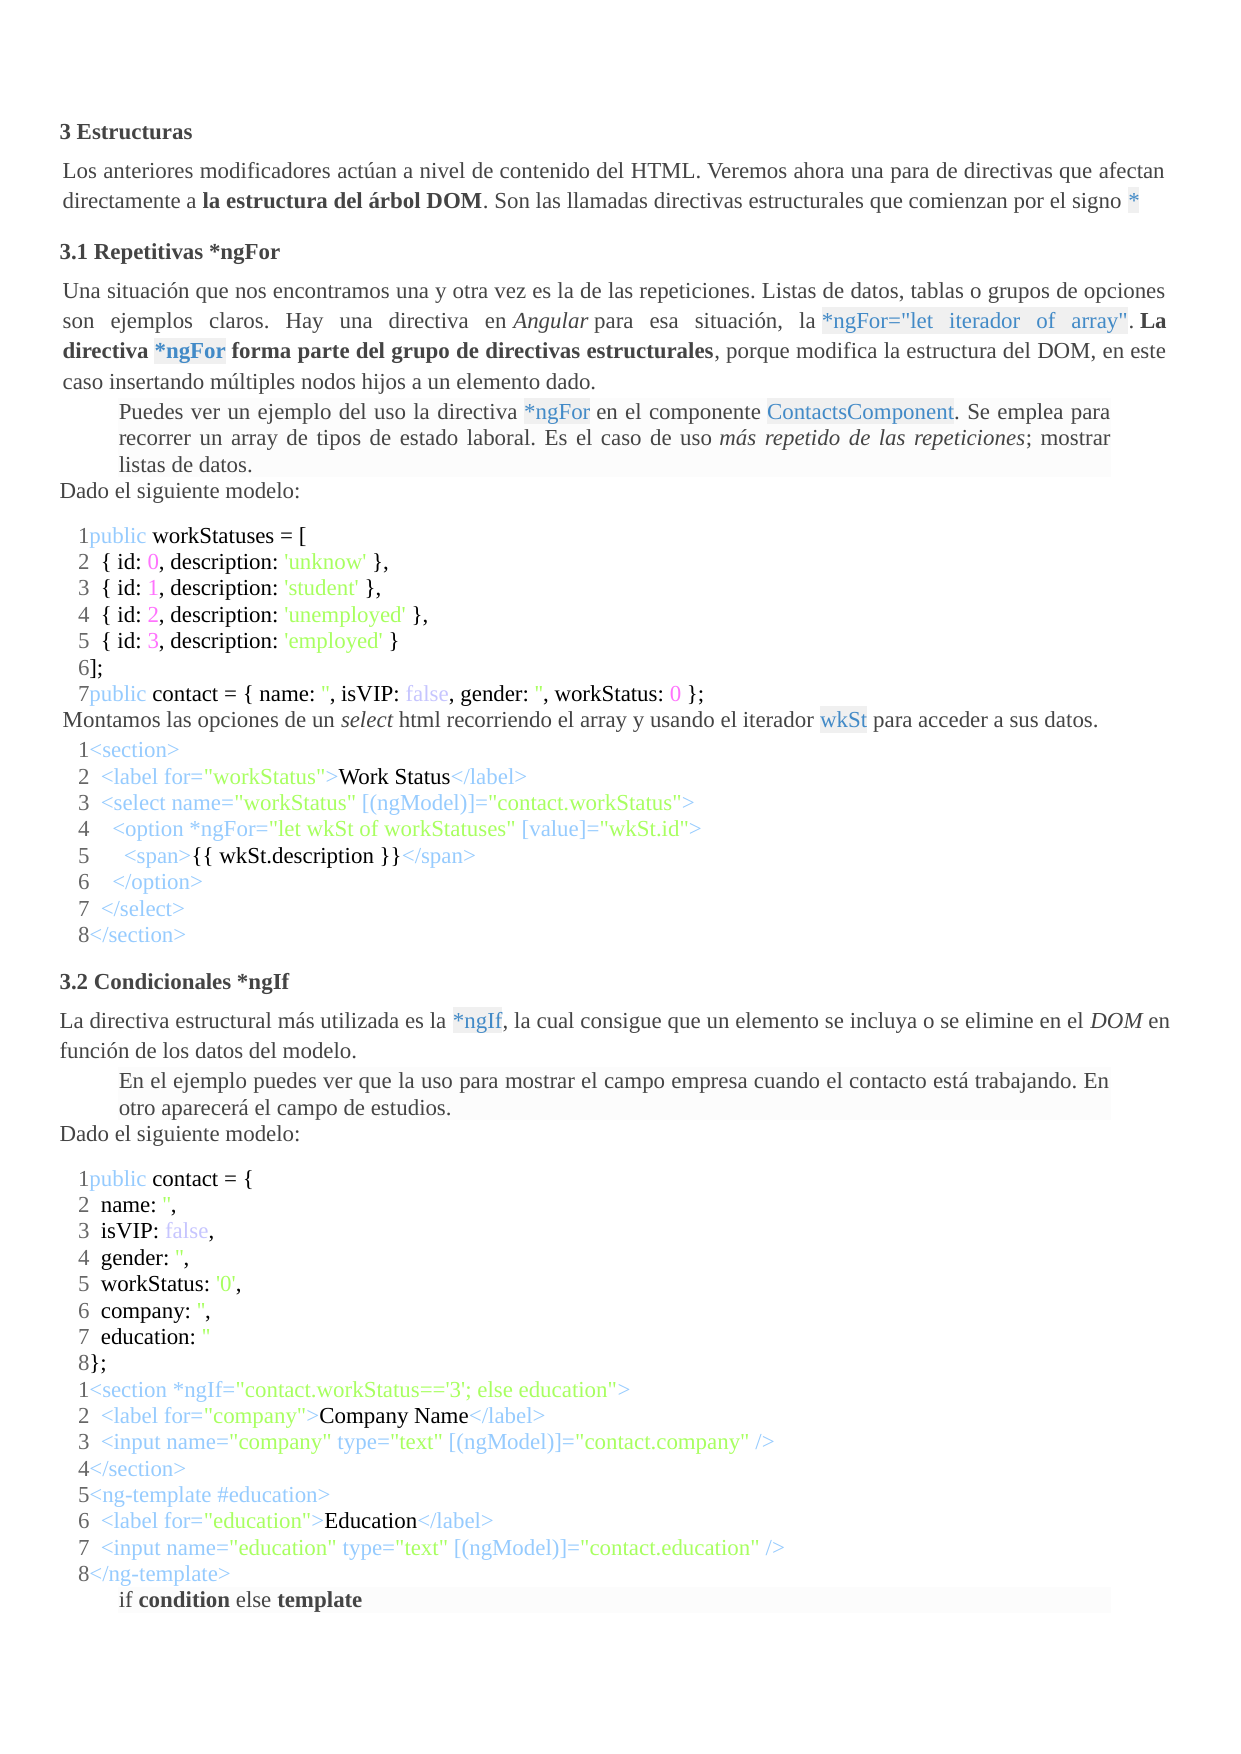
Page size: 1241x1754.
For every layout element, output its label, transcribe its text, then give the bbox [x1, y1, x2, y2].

table_header <section> <label for="workStatus">Work Status</label> <select name="workStatus" [(ngModel)]="contact.workStatus"> <option *ngFor="let wkSt of workStatuses" [value]="wkSt.id"> <span>{{ wkSt.description }}</span> </option> </select> </section> [89, 736, 1049, 947]
table_header 1 2 3 4 5 6 7 8 [59, 1376, 89, 1587]
text Montamos las opciones de un select html recorriendo el array y usando el iterador wkSt para acceder a sus datos. [62, 706, 1167, 733]
table_header 1 2 3 4 5 6 7 [59, 522, 89, 706]
table_header public workStatuses = [ { id: 0, description: 'unknow' }, { id: 1, description: 'student' }, { id: 2, description: 'unemployed' }, { id: 3, description: 'employed' } ]; public contact = { name: '', isVIP: false, gender: '', workStatus: 0 }; [89, 522, 1056, 706]
text Una situación que nos encontramos una y otra vez es la de las repeticiones. Listas de datos, tablas o grupos de opciones son ejemplos claros. Hay una directiva en Angular para esa situación, la *ngFor="let iterador of array". La directiva *ngFor forma parte del grupo de directivas estructurales, porque modifica la estructura del DOM, en este caso insertando múltiples nodos hijos a un elemento dado. [62, 277, 1167, 394]
text if condition else template [118, 1587, 1111, 1613]
subtitle 3.1 Repetitivas *ngFor [59, 238, 1170, 264]
text Puedes ver un ejemplo del uso la directiva *ngFor en el componente ContactsComponent. Se emplea para recorrer un array de tipos de estado laboral. Es el caso de uso más repetido de las repeticiones; mostrar listas de datos. [118, 398, 1111, 477]
text Dado el siguiente modelo: [59, 1120, 1170, 1146]
subtitle 3 Estructuras [59, 118, 1170, 144]
text Los anteriores modificadores actúan a nivel de contenido del HTML. Veremos ahora una para de directivas que afectan directamente a la estructura del árbol DOM. Son las llamadas directivas estructurales que comienzan por el signo * [62, 157, 1167, 213]
table_header public contact = { name: '', isVIP: false, gender: '', workStatus: '0', company: '', education: '' }; [89, 1165, 363, 1376]
table_header <section *ngIf="contact.workStatus=='3'; else education"> <label for="company">Company Name</label> <input name="company" type="text" [(ngModel)]="contact.company" /> </section> <ng-template #education> <label for="education">Education</label> <input name="education" type="text" [(ngModel)]="contact.education" /> </ng-template> [89, 1376, 1195, 1587]
table_header 1 2 3 4 5 6 7 8 [59, 736, 89, 947]
table_header 1 2 3 4 5 6 7 8 [59, 1165, 89, 1376]
text Dado el siguiente modelo: [59, 477, 1170, 503]
text La directiva estructural más utilizada es la *ngIf, la cual consigue que un elemento se incluya o se elimine en el DOM en función de los datos del modelo. [59, 1007, 1170, 1063]
text En el ejemplo puedes ver que la uso para mostrar el campo empresa cuando el contacto está trabajando. En otro aparecerá el campo de estudios. [118, 1067, 1111, 1120]
subtitle 3.2 Condicionales *ngIf [59, 968, 1170, 994]
